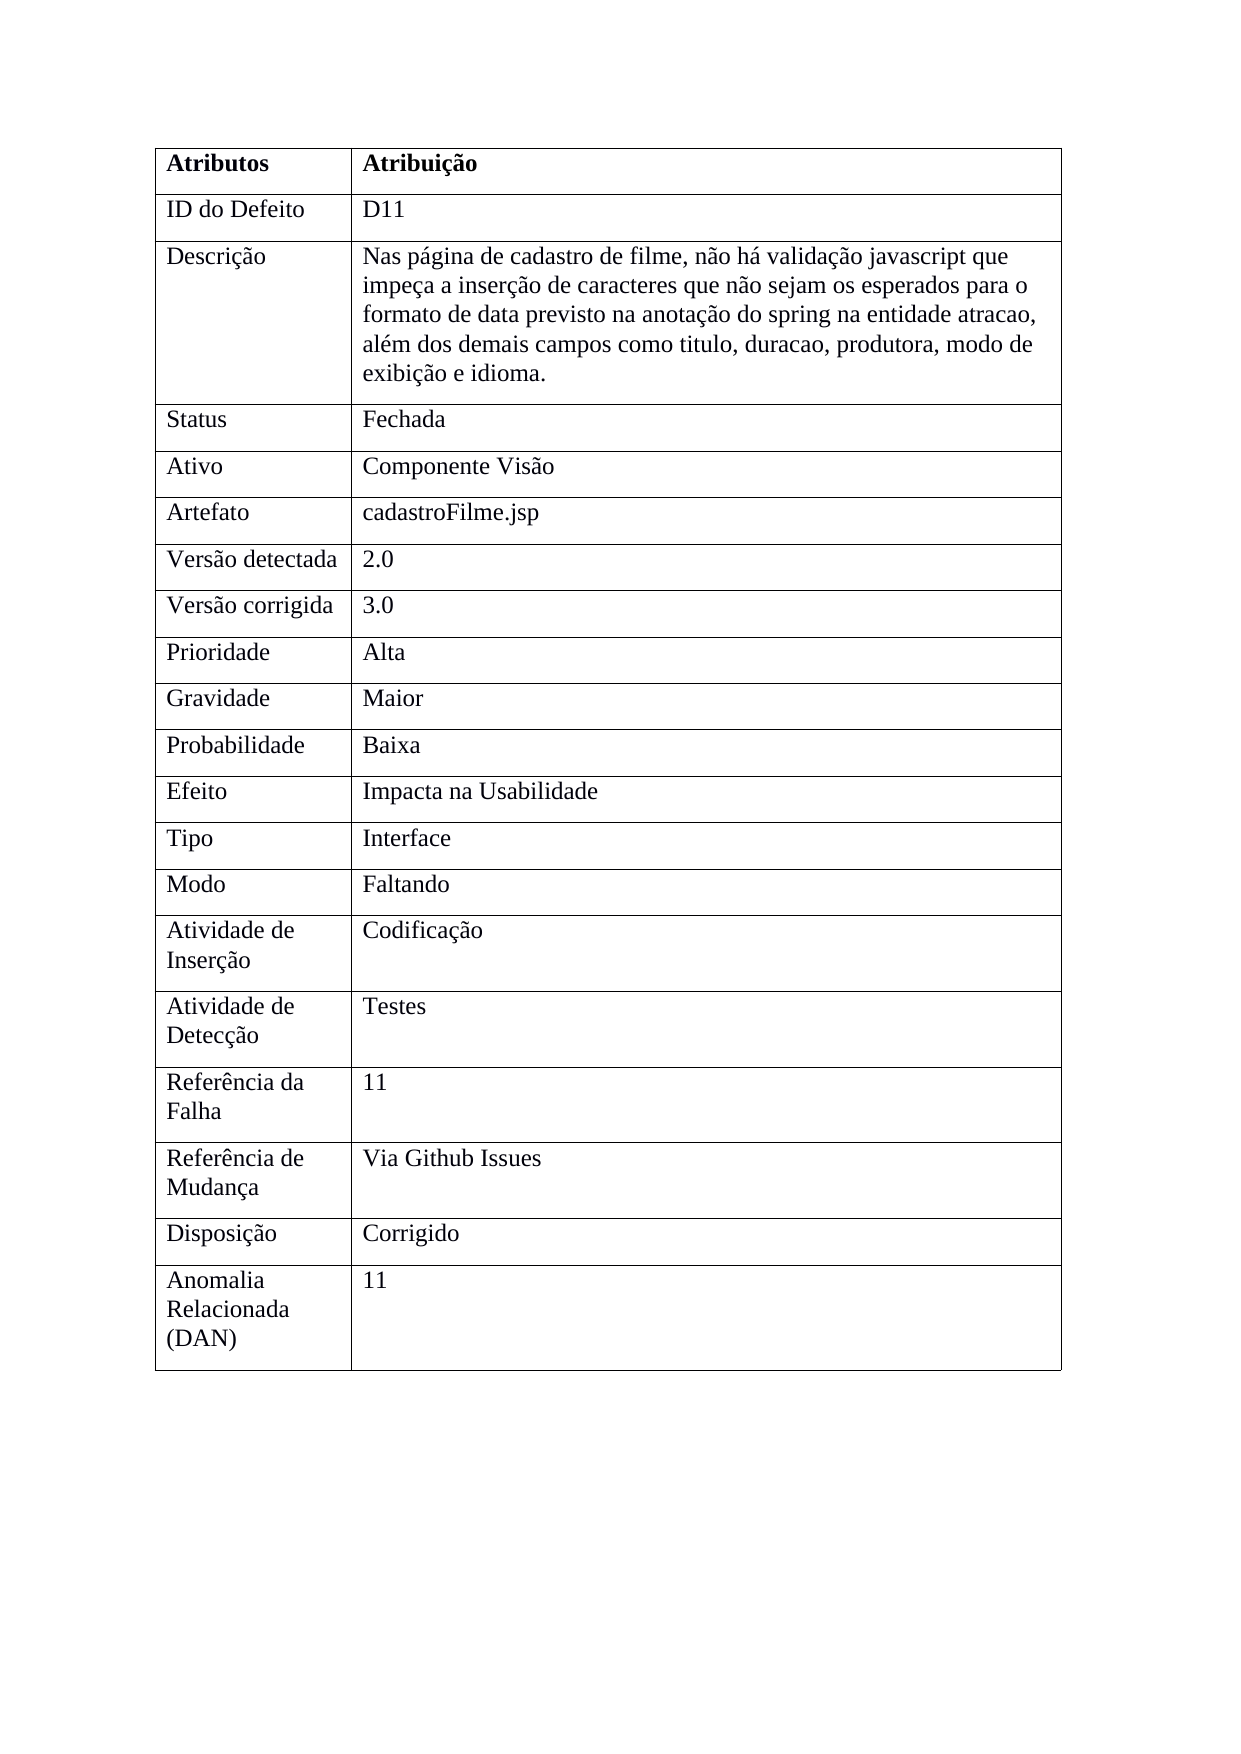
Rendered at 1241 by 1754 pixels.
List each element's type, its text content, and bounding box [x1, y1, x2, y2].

table_cell Artefato [156, 498, 351, 543]
table_cell cadastroFilme.jsp [352, 498, 1061, 543]
table_cell Atividade de Detecção [156, 992, 351, 1067]
table_cell Disposição [156, 1219, 351, 1264]
table_cell Baixa [352, 730, 1061, 776]
table_cell Corrigido [352, 1219, 1061, 1264]
table_cell Testes [352, 992, 1061, 1067]
table_cell Nas página de cadastro de filme, não há validação javascript que impeça a inserção de caracteres que não sejam os esperados para o formato de data previsto na anotação do spring na entidade atracao, além dos demais campos como titulo, duracao, produtora, modo de exibição e idioma. [352, 242, 1061, 404]
table_cell Tipo [156, 823, 351, 869]
table_cell Interface [352, 823, 1061, 869]
table_cell D11 [352, 195, 1061, 241]
table_cell 2.0 [352, 545, 1061, 590]
table_cell Atividade de Inserção [156, 916, 351, 991]
table_cell Modo [156, 870, 351, 915]
table_cell Fechada [352, 405, 1061, 451]
table_cell 3.0 [352, 591, 1061, 636]
table_cell 11 [352, 1266, 1061, 1369]
table_cell Referência de Mudança [156, 1143, 351, 1218]
table_cell Versão corrigida [156, 591, 351, 636]
table_cell Efeito [156, 777, 351, 822]
table_cell Versão detectada [156, 545, 351, 590]
table_header Atributos [156, 149, 351, 194]
table_cell 11 [352, 1068, 1061, 1142]
table_header Atribuição [352, 149, 1061, 194]
table_cell Maior [352, 684, 1061, 729]
table_cell Impacta na Usabilidade [352, 777, 1061, 822]
table_cell Gravidade [156, 684, 351, 729]
table_cell Faltando [352, 870, 1061, 915]
table_cell ID do Defeito [156, 195, 351, 241]
table_cell Codificação [352, 916, 1061, 991]
table_cell Via Github Issues [352, 1143, 1061, 1218]
table_cell Status [156, 405, 351, 451]
table_cell Anomalia Relacionada (DAN) [156, 1266, 351, 1369]
table_cell Prioridade [156, 638, 351, 683]
table_cell Componente Visão [352, 452, 1061, 497]
table_cell Referência da Falha [156, 1068, 351, 1142]
table_cell Alta [352, 638, 1061, 683]
table_cell Probabilidade [156, 730, 351, 776]
table_cell Ativo [156, 452, 351, 497]
table_cell Descrição [156, 242, 351, 404]
